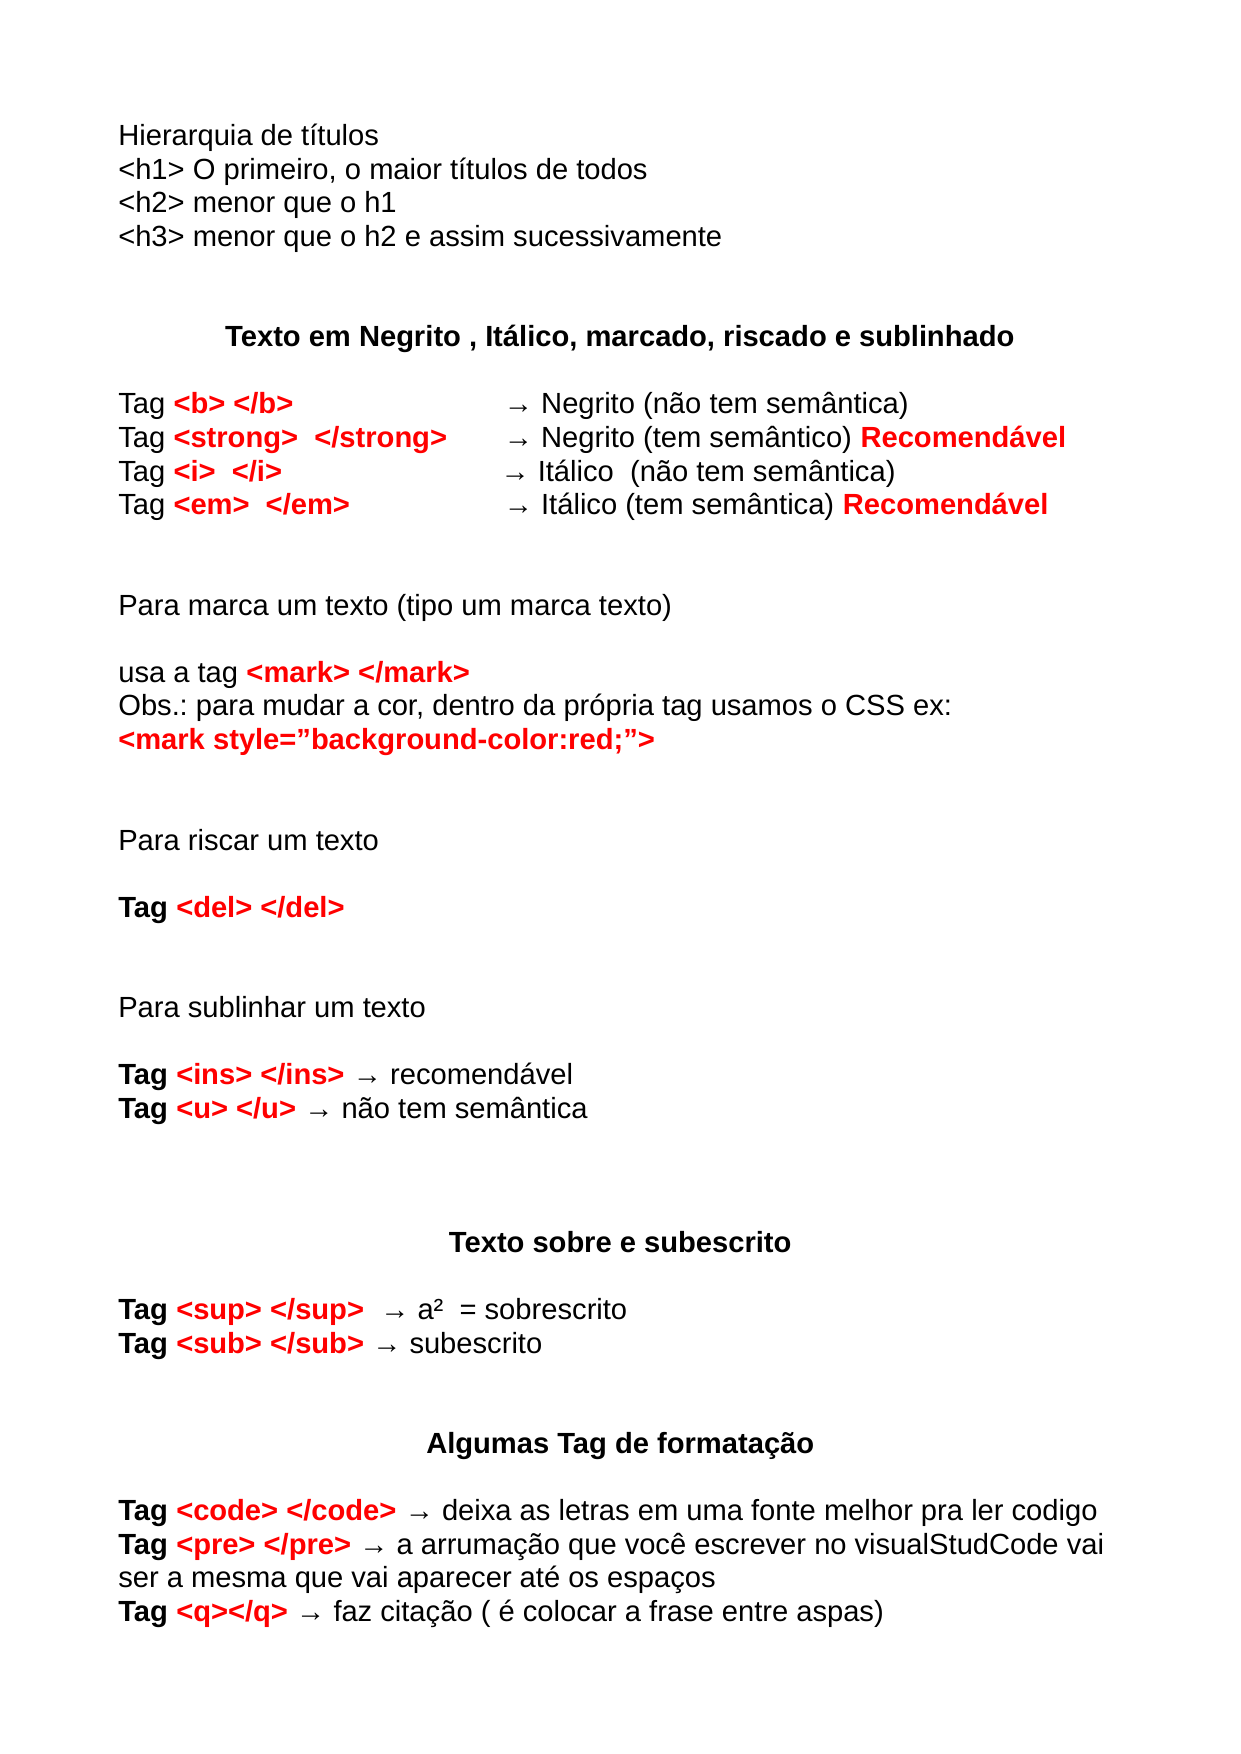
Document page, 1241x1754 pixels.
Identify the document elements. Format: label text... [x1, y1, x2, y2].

text Tag <i> </i> → Itálico (não tem semântica) [118, 453, 1122, 487]
text Para sublinhar um texto [118, 990, 1122, 1057]
text Tag <ins> </ins> → recomendável [118, 1057, 1122, 1091]
text Tag <em> </em> → Itálico (tem semântica) Recomendável [118, 487, 1122, 521]
text Texto em Negrito , Itálico, marcado, riscado e sublinhado [118, 319, 1122, 353]
text Tag <u> </u> → não tem semântica [118, 1091, 1122, 1124]
text Tag <b> </b> → Negrito (não tem semântica) [118, 386, 1122, 420]
text Tag <sup> </sup> → a² = sobrescrito [118, 1292, 1122, 1326]
text <h1> O primeiro, o maior títulos de todos [118, 152, 1122, 185]
text Algumas Tag de formatação [118, 1426, 1122, 1460]
text Texto sobre e subescrito [118, 1225, 1122, 1258]
text Tag <sub> </sub> → subescrito [118, 1326, 1122, 1359]
text Para riscar um texto Tag <del> </del> [118, 822, 1122, 923]
text Tag <strong> </strong> → Negrito (tem semântico) Recomendável [118, 420, 1122, 453]
text Obs.: para mudar a cor, dentro da própria tag usamos o CSS ex: [118, 688, 1122, 722]
text <h3> menor que o h2 e assim sucessivamente [118, 219, 1122, 252]
text <mark style=”background-color:red;”> [118, 722, 1122, 755]
text usa a tag <mark> </mark> [118, 655, 1122, 688]
text Tag <pre> </pre> → a arrumação que você escrever no visualStudCode vai ser a mesma que vai aparecer até os espaços [118, 1527, 1122, 1594]
text Hierarquia de títulos [118, 118, 1122, 152]
text Tag <q></q> → faz citação ( é colocar a frase entre aspas) [118, 1594, 1122, 1627]
text Tag <code> </code> → deixa as letras em uma fonte melhor pra ler codigo [118, 1493, 1122, 1527]
text Para marca um texto (tipo um marca texto) [118, 588, 1122, 621]
text <h2> menor que o h1 [118, 185, 1122, 219]
